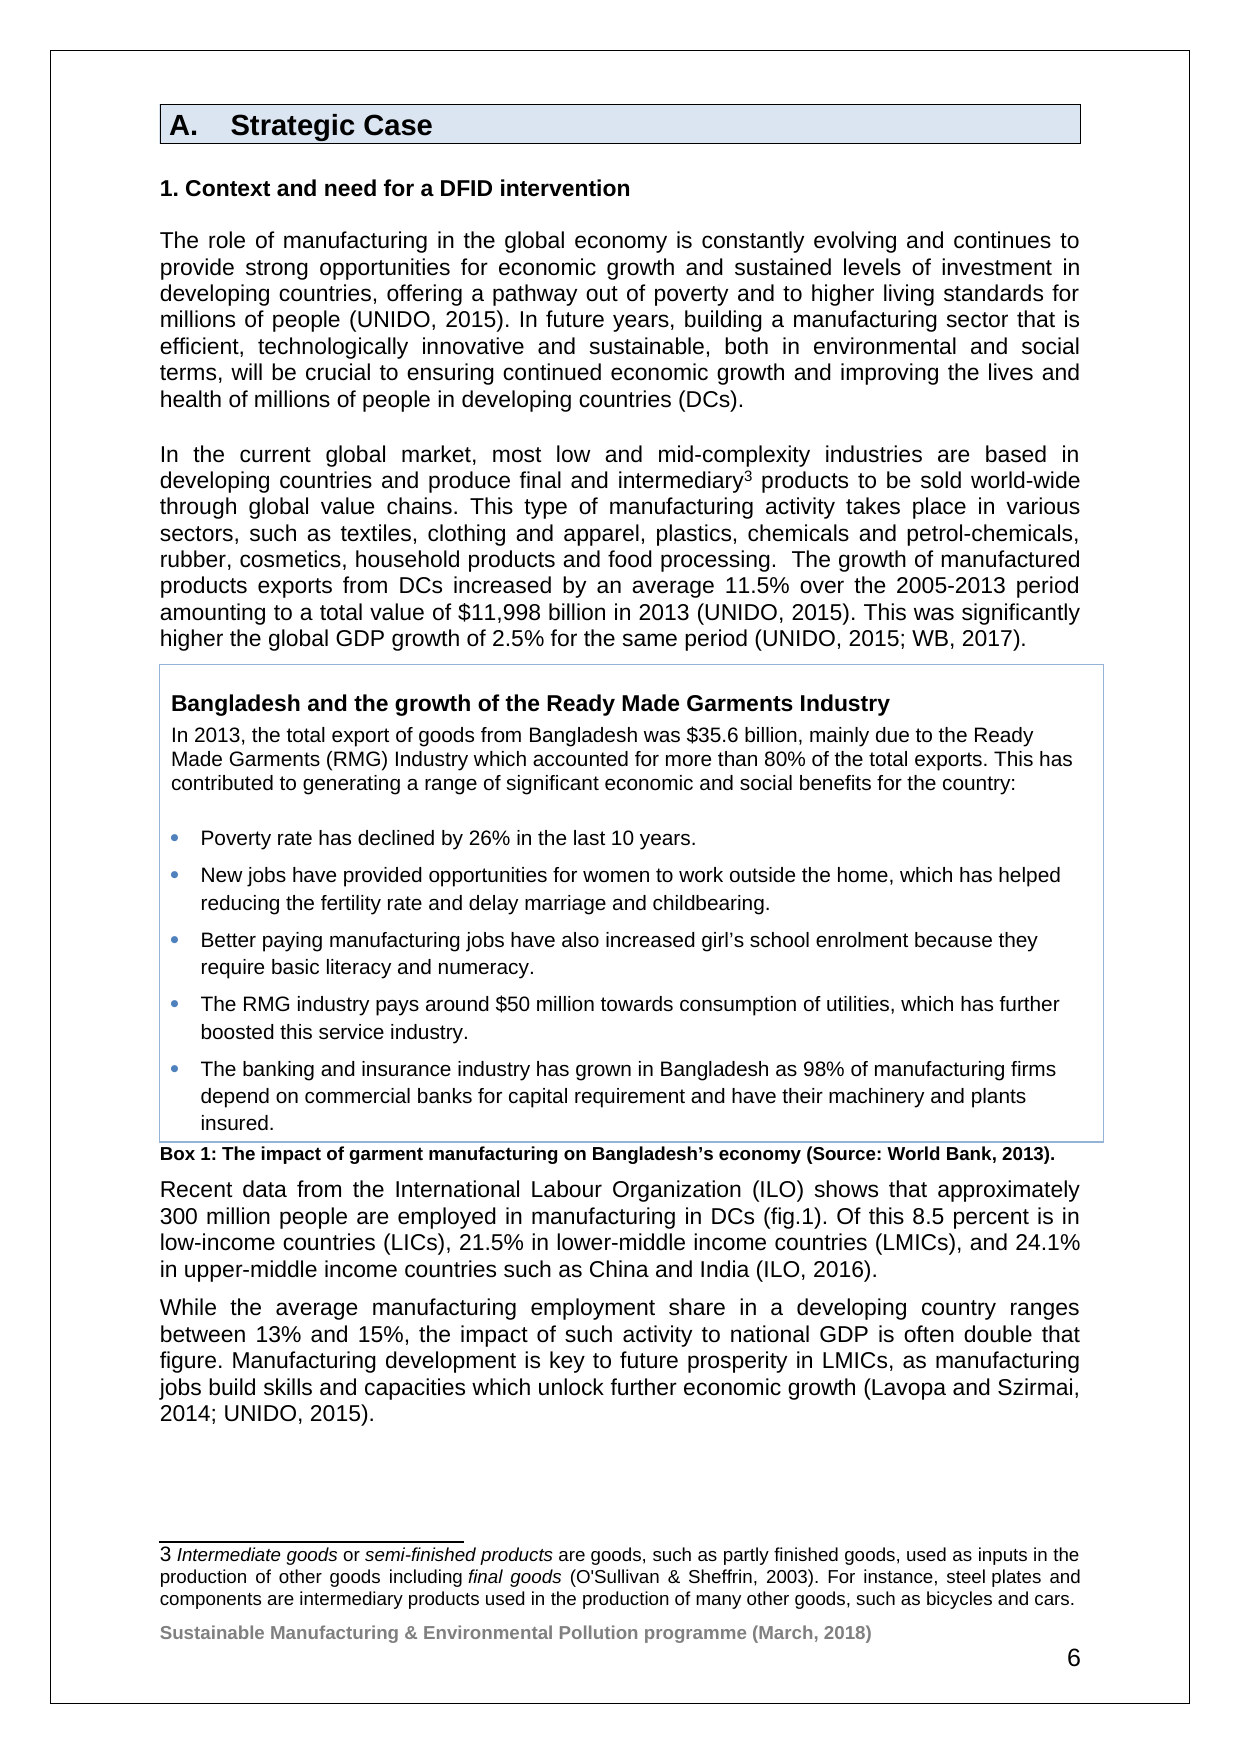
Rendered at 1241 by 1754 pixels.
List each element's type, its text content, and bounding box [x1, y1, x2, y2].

text While the average manufacturing employment share in a developing country ranges between 13% and 15%, the impact of such activity to national GDP is often double that figure. Manufacturing development is key to future prosperity in LMICs, as manufacturing jobs build skills and capacities which unlock further economic growth (Lavopa and Szirmai, 2014; UNIDO, 2015). [159, 1294, 1081, 1426]
text In the current global market, most low and mid-complexity industries are based in developing countries and produce final and intermediary products to be sold world-wide through global value chains. This type of manufacturing activity takes place in various sectors, such as textiles, clothing and apparel, plastics, chemicals and petrol-chemicals, rubber, cosmetics, household products and food processing. The growth of manufactured products exports from DCs increased by an average 11.5% over the 2005-2013 period amounting to a total value of $11,998 billion in 2013 (UNIDO, 2015). This was significantly higher the global GDP growth of 2.5% for the same period (UNIDO, 2015; WB, 2017). [159, 441, 1081, 651]
text Intermediate goods or semi-finished products are goods, such as partly finished goods, used as inputs in the production of other goods including final goods (O'Sullivan & Sheffrin, 2003). For instance, steel plates and components are intermediary products used in the production of many other goods, such as bicycles and cars. [159, 1542, 1081, 1609]
text Recent data from the International Labour Organization (ILO) shows that approximately 300 million people are employed in manufacturing in DCs (fig.1). Of this 8.5 percent is in low-income countries (LICs), 21.5% in lower-middle income countries (LMICs), and 24.1% in upper-middle income countries such as China and India (ILO, 2016). [159, 1176, 1081, 1282]
table_header Bangladesh and the growth of the Ready Made Garments Industry In 2013, the total export of goods from Bangladesh was $35.6 billion, mainly due to the Ready Made Garments (RMG) Industry which accounted for more than 80% of the total exports. This has contributed to generating a range of significant economic and social benefits for the country: Poverty rate has declined by 26% in the last 10 years. New jobs have provided opportunities for women to work outside the home, which has helped reducing the fertility rate and delay marriage and childbearing. Better paying manufacturing jobs have also increased girl’s school enrolment because they require basic literacy and numeracy. The RMG industry pays around $50 million towards consumption of utilities, which has further boosted this service industry. The banking and insurance industry has grown in Bangladesh as 98% of manufacturing firms depend on commercial banks for capital requirement and have their machinery and plants insured. [160, 665, 1103, 1141]
list Strategic Case [161, 105, 1080, 143]
text Box 1: The impact of garment manufacturing on Bangladesh’s economy (Source: World Bank, 2013). [159, 1143, 1081, 1164]
text 1. Context and need for a DFID intervention The role of manufacturing in the global economy is constantly evolving and continues to provide strong opportunities for economic growth and sustained levels of investment in developing countries, offering a pathway out of poverty and to higher living standards for millions of people (UNIDO, 2015). In future years, building a manufacturing sector that is efficient, technologically innovative and sustainable, both in environmental and social terms, will be crucial to ensuring continued economic growth and improving the lives and health of millions of people in developing countries (DCs). [159, 148, 1081, 441]
